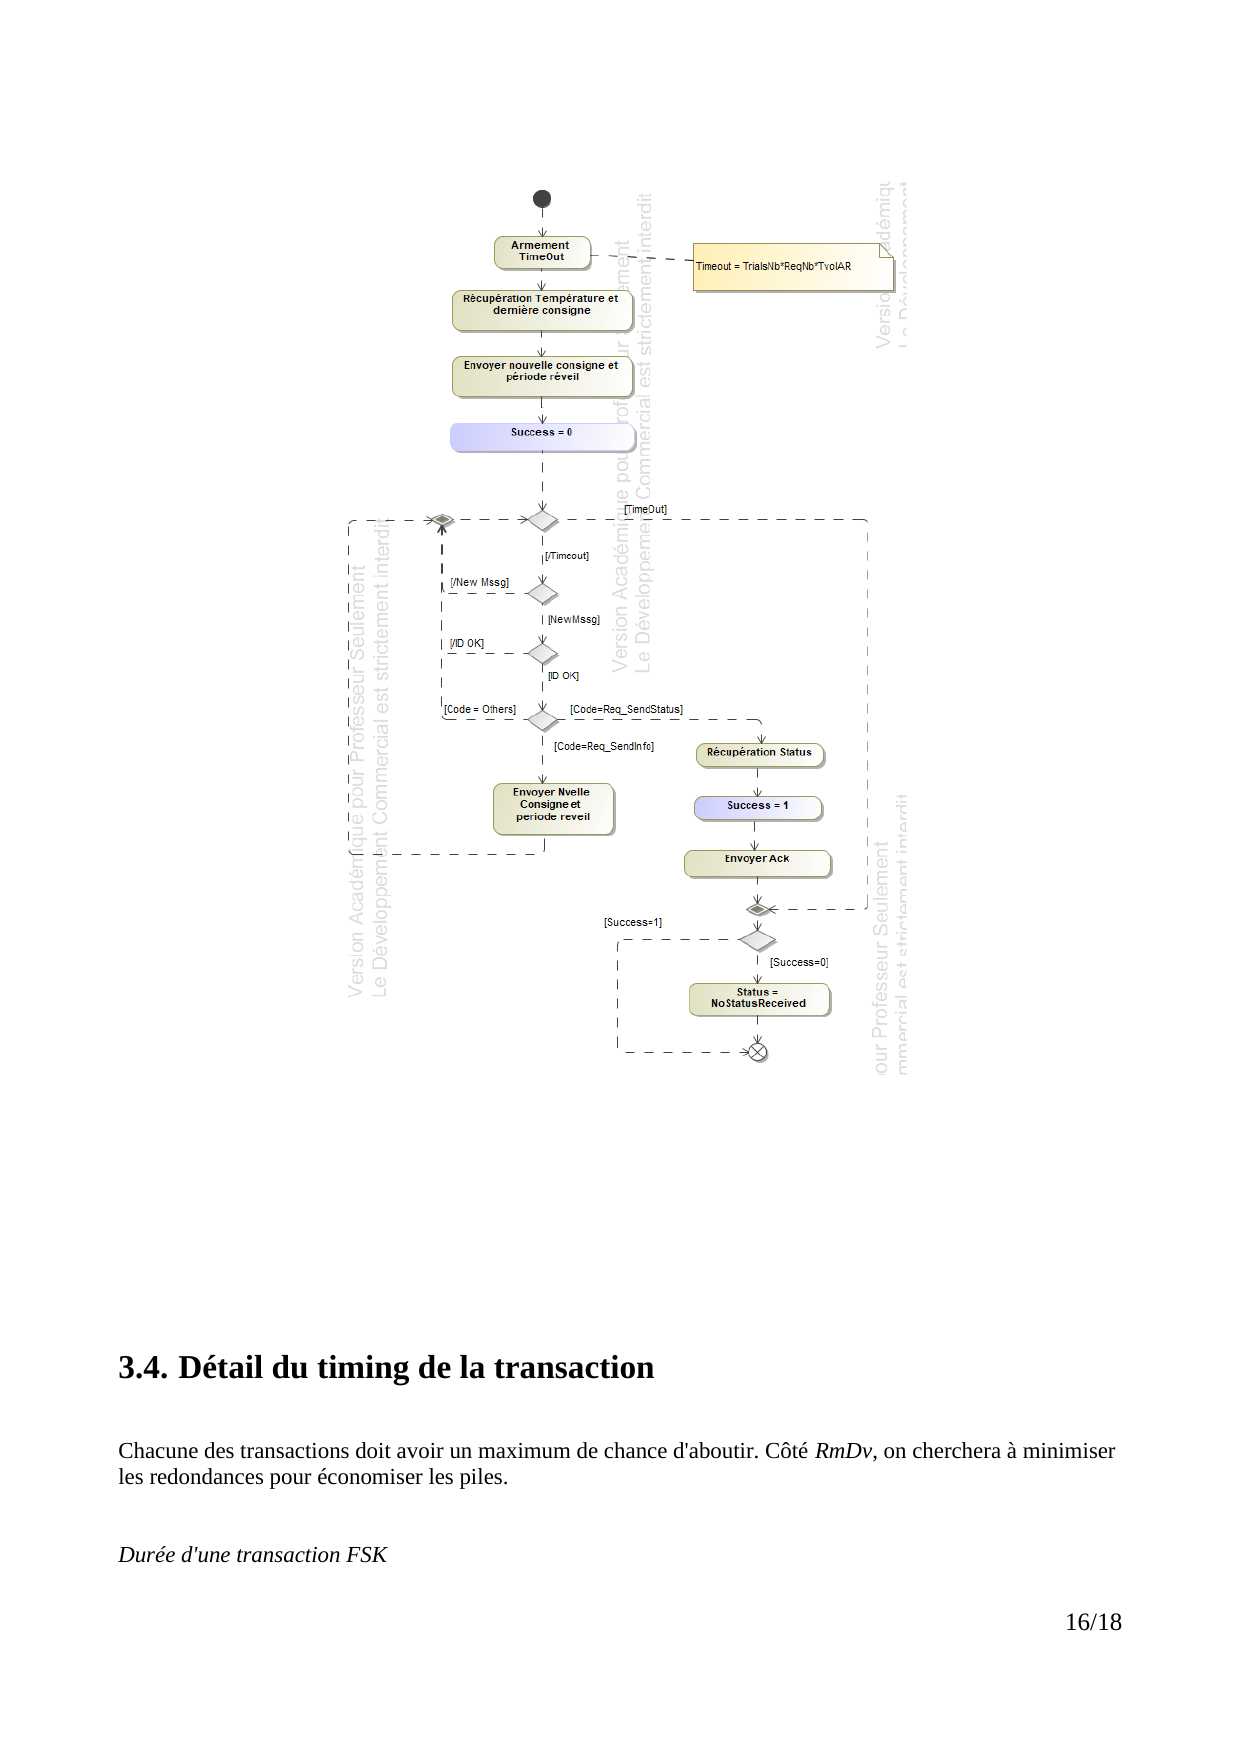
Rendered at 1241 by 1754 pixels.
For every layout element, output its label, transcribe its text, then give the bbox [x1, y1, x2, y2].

subtitle Détail du timing de la transaction [118, 1347, 1122, 1385]
text Chacune des transactions doit avoir un maximum de chance d'aboutir. Côté RmDv, on cherchera à minimiser les redondances pour économiser les piles. [118, 1437, 1122, 1489]
text Durée d'une transaction FSK [118, 1541, 1122, 1567]
